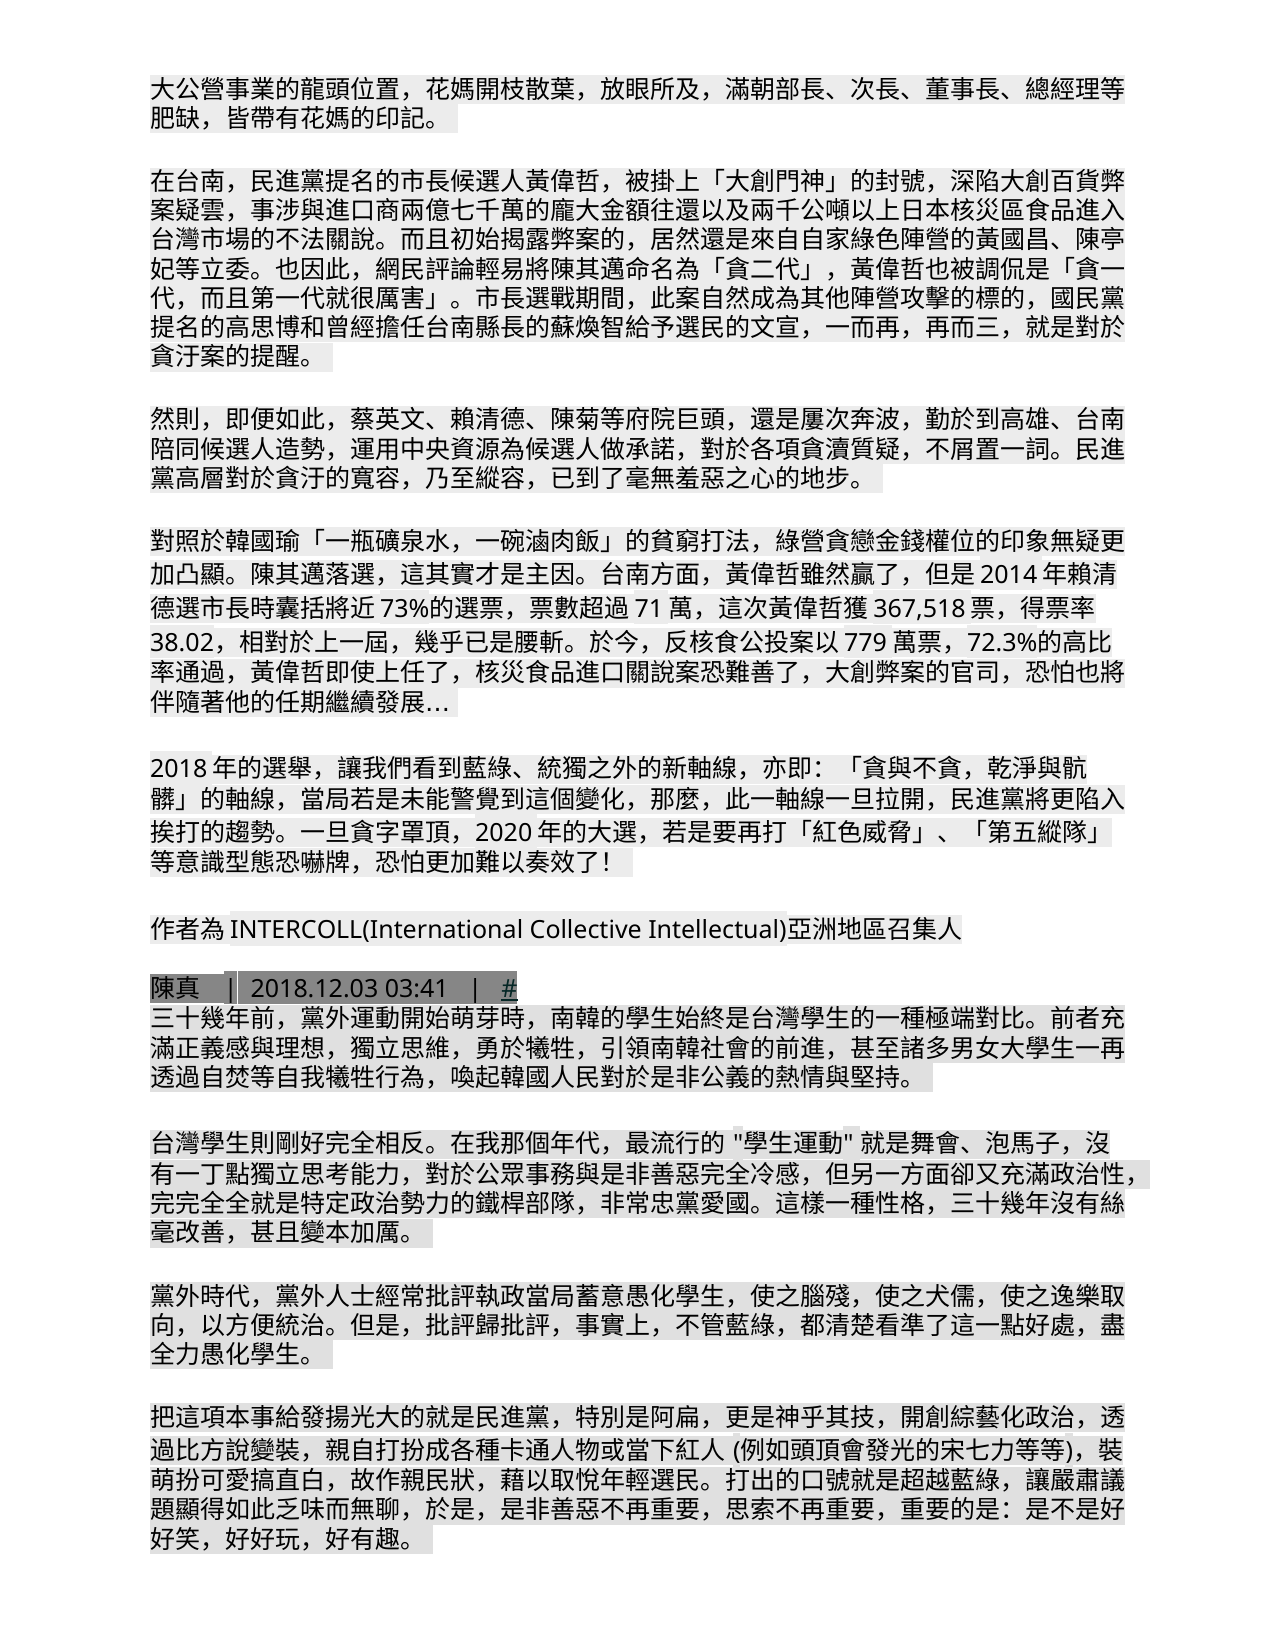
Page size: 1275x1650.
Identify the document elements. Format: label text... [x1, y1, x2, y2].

text 三十幾年前，黨外運動開始萌芽時，南韓的學生始終是台灣學生的一種極端對比。前者充滿正義感與理想，獨立思維，勇於犧牲，引領南韓社會的前進，甚至諸多男女大學生一再透過自焚等自我犧牲行為，喚起韓國人民對於是非公義的熱情與堅持。 台灣學生則剛好完全相反。在我那個年代，最流行的 "學生運動" 就是舞會、泡馬子，沒有一丁點獨立思考能力，對於公眾事務與是非善惡完全冷感，但另一方面卻又充滿政治性，完完全全就是特定政治勢力的鐵桿部隊，非常忠黨愛國。這樣一種性格，三十幾年沒有絲毫改善，甚且變本加厲。 黨外時代，黨外人士經常批評執政當局蓄意愚化學生，使之腦殘，使之犬儒，使之逸樂取向，以方便統治。但是，批評歸批評，事實上，不管藍綠，都清楚看準了這一點好處，盡全力愚化學生。 把這項本事給發揚光大的就是民進黨，特別是阿扁，更是神乎其技，開創綜藝化政治，透過比方說變裝，親自打扮成各種卡通人物或當下紅人 (例如頭頂會發光的宋七力等等)，裝萌扮可愛搞直白，故作親民狀，藉以取悅年輕選民。打出的口號就是超越藍綠，讓嚴肅議題顯得如此乏味而無聊，於是，是非善惡不再重要，思索不再重要，重要的是：是不是好好笑，好好玩，好有趣。 鄭南榕的自焚，或多或少受了南韓學生動輒自焚的影響。我手上有一本 "韓國學生運動史"，就是鄭南榕所出版。他希望台灣的學生也能明辨是非，重視公義，並勇於付出。但他的願望顯然落空，而且，比諸過往任何年代，似乎更加遙不可及。何以致之，我也沒有解答，只知事實就是如此。 我曾看過、聽過、讀過、親身經歷過一些國家的學生作為，總覺得不管是什麼樣的一種國家，乃至於東南亞一些台灣人所看不起的國家例如印尼，學生始終是理想主義的主要力量，當 "大人們" 搞起各種權謀勾當與現實交易時，學生卻總是執著於是非善惡的純粹性。 比方說親美的李承晚，曾是韓國的國父，幾度擔任總統。1960年，卻因疑似選舉舞弊，學生群起抗議，死傷者眾，短短一個月便流亡海外，客死它鄉。 黨外時代，沒有網路，島內資訊更是極端封鎖，就連美國時代雜誌那樣一種腦殘的 "思想優良" 刊物，依然受到嚴密審查，經常在每一本雜誌上一一挖洞或塗黑，抹去敏感內容，或是在每一個中共人物的相片上一一蓋上一個紅色印章，寫個大大的 "匪" 字。在那樣一個完全密不通風的政治高壓年代，學生運動更是絕對禁忌，但我仍然想方設法找到許多這方面的資料，特別是南韓的學生自焚前留下的片語隻字，尤其令人動容。 隨著 "韓流" 的席捲全台，時下有一種聲音甚囂塵上，那就是所謂 "超越藍綠"。與之類似者就是所謂白色力量。依我看，這純粹就是鬼話。台灣只有紅藍綠三種顏色，哪來白？至於所謂超越藍綠，往往被超越的卻不是藍綠，而是黑白。韓國瑜若是為了選票最大化而有此一說，我能理解，但若所謂超越藍綠就是不分是非黑白，那它就是個警訊，埋下日後扯爛污的一種操作空間。 至於台北市的公然作票舞弊，人們非但不憤怒，反倒一堆混蛋與腦殘，排山倒海般竟對著丁守中發動猛烈攻擊與羞辱，非常不可思議。這個島嶼究竟怎麼了？就連國民黨自身也一樣，充滿權謀，總是盤算著2020年更大的權力與勝選，而不打算求其當下之是非黑白。 莊子說："彼竊鉤者誅，竊國者為諸侯，諸侯之門，而仁義存焉，則是非竊仁義聖知邪？" 偷拿腰帶扣子者，以小偷之名遭受刑戮殺害，但是那些以非法手段竊佔權位之無恥惡棍歹徒，卻反而以仁義之姿教忠教孝，一如柯文哲，而人民卻絲毫不以為忤，甚且還膜拜之。 另外一種人更是佔據台灣人口的最大宗，口頭禪很喜歡說 "沒有用啦"：生氣沒有用啦，抗議沒有用啦，靜站沒有用啦等等等。我真不知道那麼這些人活著有沒有用？或是投票有沒有用？選舉有沒有用？還是一切都沒有用？活著也沒有用？ 在我們討論一種作法有沒有用之前，你總得要有個態度吧？你教自己的小孩念書或如何為人處世，難道會一直想著有沒有用，然後就不用教他了？如果有歹徒對你作奸犯科，難道你會因為拿歹徒沒輒，然後你就覺得生氣也沒有用，所以不用生氣？或甚至嘲弄羞辱因此而生氣者？ 有了態度後，一切當然都會有用。有所義憤的人民，自然會創造一種比較良善的社會。 [150, 1004, 1125, 1554]
text 陳真 | 2018.12.03 03:41 | # [150, 971, 1125, 1004]
text 這是內行人的文字。 陳真2018 12 03 ============== 林深靖觀點：貪，壞了事！── 民進黨崩盤的起點 2018-11-29 作者指出，民進黨高層對於貪汙的寬容，乃至縱容，已到了毫無羞惡之心的地步。（顏麟宇攝） 2018投票結果揭曉之後，出現一個普遍的問題：這一場選舉，究竟改變了什麼？ 長期以來，用「藍綠」視角區別陣營，分析輸贏，這是政客名嘴日常之功課，是民間議論時政必備之常識。今年不一樣。選戰過程中出現一道新的界尺，打破老舊的意識形態區隔。這道界尺的兩端，是貪與不貪，是乾淨與骯髒。 貪瀆：民主之癌 政治新星韓國瑜的兩句話，有其代表性。其一：「當選後若貪汙，放棄假釋，牢裡關到死。」其二：「寧願乾淨的輸，也不要骯髒的贏。」 近年來，國際上談政治，貪汙已成為重中之重的問題。拜民進黨執政之賜，台灣很快跟上了世界的腳步。差別在於：世界各國的趨勢都是在加重法律上對於貪瀆的檢肅與制裁，唯獨台灣，對於貪瀆的行為，尤其是與政治權力掛鉤的貪瀆行為，卻是舉世少見的寬容與縱容。 譬如，2010年底開始爆發的「阿拉伯之春」，短短一年之間，掀翻了突尼西亞、埃及等國原本盤根錯結的強人政權，人民的憤怒源自於官方貪瀆醜行的一再被揭穿。今年巴西政權的轉移，執政當局被抓住的軟肋就是當權者貪汙的疑雲，不管是真是假，在反對黨抓住幾個把柄狠敲猛打之下，曾經深受庶民擁戴的「巴西之子」魯拉從雲端跌落，他所領導的勞工黨也被打趴在地；即使是老牌民主國家之所在的歐盟，也因為各大藥廠在歐洲議會以及各國國會的遊說太過囂張，反貪的立法與治貪的執法，這幾年來已成為布魯塞爾最重大的課題。我們所熟悉的中國大陸，習近平龐巨的能量和權威，就是以雷厲風行的打貪反腐做為厚實的根柢。 2011年2月，“阿拉伯之春”席捲摩洛哥。(作者提供) 貪瀆，歐盟在內部的檢討中稱之為「民主之癌」，不僅侵蝕法治國的體質，也危害社會的團結，破壞經濟之發展。在許多第三世界國家，貪瀆是貧困化的主因。在發達國家，貪瀆模糊了「私」與「公」的界線，瓦解人民和政府之間的信任關係，乃至民主共和體制的權力分立原則都將受到傷損。最主要的原因是，貪瀆者「以權謀錢」、「以錢養權」的意念一旦產生，很難不陷入一種魔障，那就是盤據於腦海的，就是要如何讓自己可以玩法或凌駕於法律之上，不受約束，不受制裁，逍遙於國法之外。 貪瀆的本質就是公、私利害的衝突，貪瀆者慾壑深掘，又要想方設法超脫法網，編織自己的清白無辜。然則，當事人或許可以運用綿密的權力關係網絡而脫身，或者即使上了法庭，也自有厲害的律師團照應，可以運用詭詞強辯脫罪。可是，操作過頭了，難免得意忘形，輕蔑社會大眾的常識，擴大人民對公權力的質疑，最後就是戕害社會和諧，破壞國家民族之團結。 這其實就是當前民進黨所面臨的問題。蔡英文喜歡談團結，譬如，為選舉四處奔走造勢，她的呼籲是「選民團結起來，打贏民主價值的保衛戰」；談到轉型正義，她強調「團結台灣是領導人的責任」；面臨外交和兩岸的困局，她高倡「中國越是打壓，台灣越是團結」…… 她沒有意識到的是：民進黨政府對於貪瀆的態度，早已破壞了社會團結的基礎。 滿朝盡戴花媽之印記 所謂貪瀆，不僅是對金錢的貪婪無度，也是對權位的戀棧與濫用。民進黨的首度執政以陳水扁窮凶惡極的吃錢案件爆發而告終結，然則，阿扁在短暫牢獄洗禮之後，於今坐鎮南台灣，悠然自在，還不時化身勇哥勇弟，戲耍保外就醫的紅線，指點民進黨的江山，而當局的態度，最嚴厲的也就是和風細雨的規勸。 保外就醫的前總統陳水扁24日上午在台南完成投票，台中監獄副典獄長李進國說明，陳水扁仍有行使投票的權利，因《憲法》保障人民的選舉權。（取自陳致中臉書） 高雄、台南兩大都會原是民進黨的鋼鐵地盤，可是，民進黨的崩壞，卻可能也是從南部這兩大基盤開始。因為，貪，壞了事！ 民進黨提名的市長候選人是陳哲男之子陳其邁，而陳哲男不僅是陳水扁錢權交易的核心操盤手之一，還牽涉到梁柏薰司法黃牛案、高捷弊案等，陳其邁不幸被烙上「貪二代」的印記。或許沒有理由要求子輩承襲父輩的罪愆，然則，選民依常識論斷，選戰之金流來自貪婪的積累，卻是合理的懷疑。 此外，陳菊自2006年擔任高雄市長以來，任內市府負債不斷攀升，離奇高達三千億；高雄氣爆民間45億捐款的去向說不明白，成為市民議論紛紛的一筆爛帳；市府土地祖產賣了16.7萬坪，如何交易，款項何在，也欠缺一個清楚的交代。更何況，陳菊還憑藉民進黨大姐頭的權勢，如同八腳章魚一般，將自己的親信家臣毫無顧忌地安插到中央部會或各大公營事業的龍頭位置，花媽開枝散葉，放眼所及，滿朝部長、次長、董事長、總經理等肥缺，皆帶有花媽的印記。 在台南，民進黨提名的市長候選人黃偉哲，被掛上「大創門神」的封號，深陷大創百貨弊案疑雲，事涉與進口商兩億七千萬的龐大金額往還以及兩千公噸以上日本核災區食品進入台灣市場的不法關說。而且初始揭露弊案的，居然還是來自自家綠色陣營的黃國昌、陳亭妃等立委。也因此，網民評論輕易將陳其邁命名為「貪二代」，黃偉哲也被調侃是「貪一代，而且第一代就很厲害」。市長選戰期間，此案自然成為其他陣營攻擊的標的，國民黨提名的高思博和曾經擔任台南縣長的蘇煥智給予選民的文宣，一而再，再而三，就是對於貪汙案的提醒。 然則，即便如此，蔡英文、賴清德、陳菊等府院巨頭，還是屢次奔波，勤於到高雄、台南陪同候選人造勢，運用中央資源為候選人做承諾，對於各項貪瀆質疑，不屑置一詞。民進黨高層對於貪汙的寬容，乃至縱容，已到了毫無羞惡之心的地步。 對照於韓國瑜「一瓶礦泉水，一碗滷肉飯」的貧窮打法，綠營貪戀金錢權位的印象無疑更加凸顯。陳其邁落選，這其實才是主因。台南方面，黃偉哲雖然贏了，但是2014年賴清德選市長時囊括將近73%的選票，票數超過71萬，這次黃偉哲獲367,518票，得票率38.02，相對於上一屆，幾乎已是腰斬。於今，反核食公投案以779萬票，72.3%的高比率通過，黃偉哲即使上任了，核災食品進口關說案恐難善了，大創弊案的官司，恐怕也將伴隨著他的任期繼續發展… 2018年的選舉，讓我們看到藍綠、統獨之外的新軸線，亦即：「貪與不貪，乾淨與骯髒」的軸線，當局若是未能警覺到這個變化，那麼，此一軸線一旦拉開，民進黨將更陷入挨打的趨勢。一旦貪字罩頂，2020年的大選，若是要再打「紅色威脅」、「第五縱隊」等意識型態恐嚇牌，恐怕更加難以奏效了！ 作者為INTERCOLL(International Collective Intellectual)亞洲地區召集人 [150, 75, 1125, 946]
